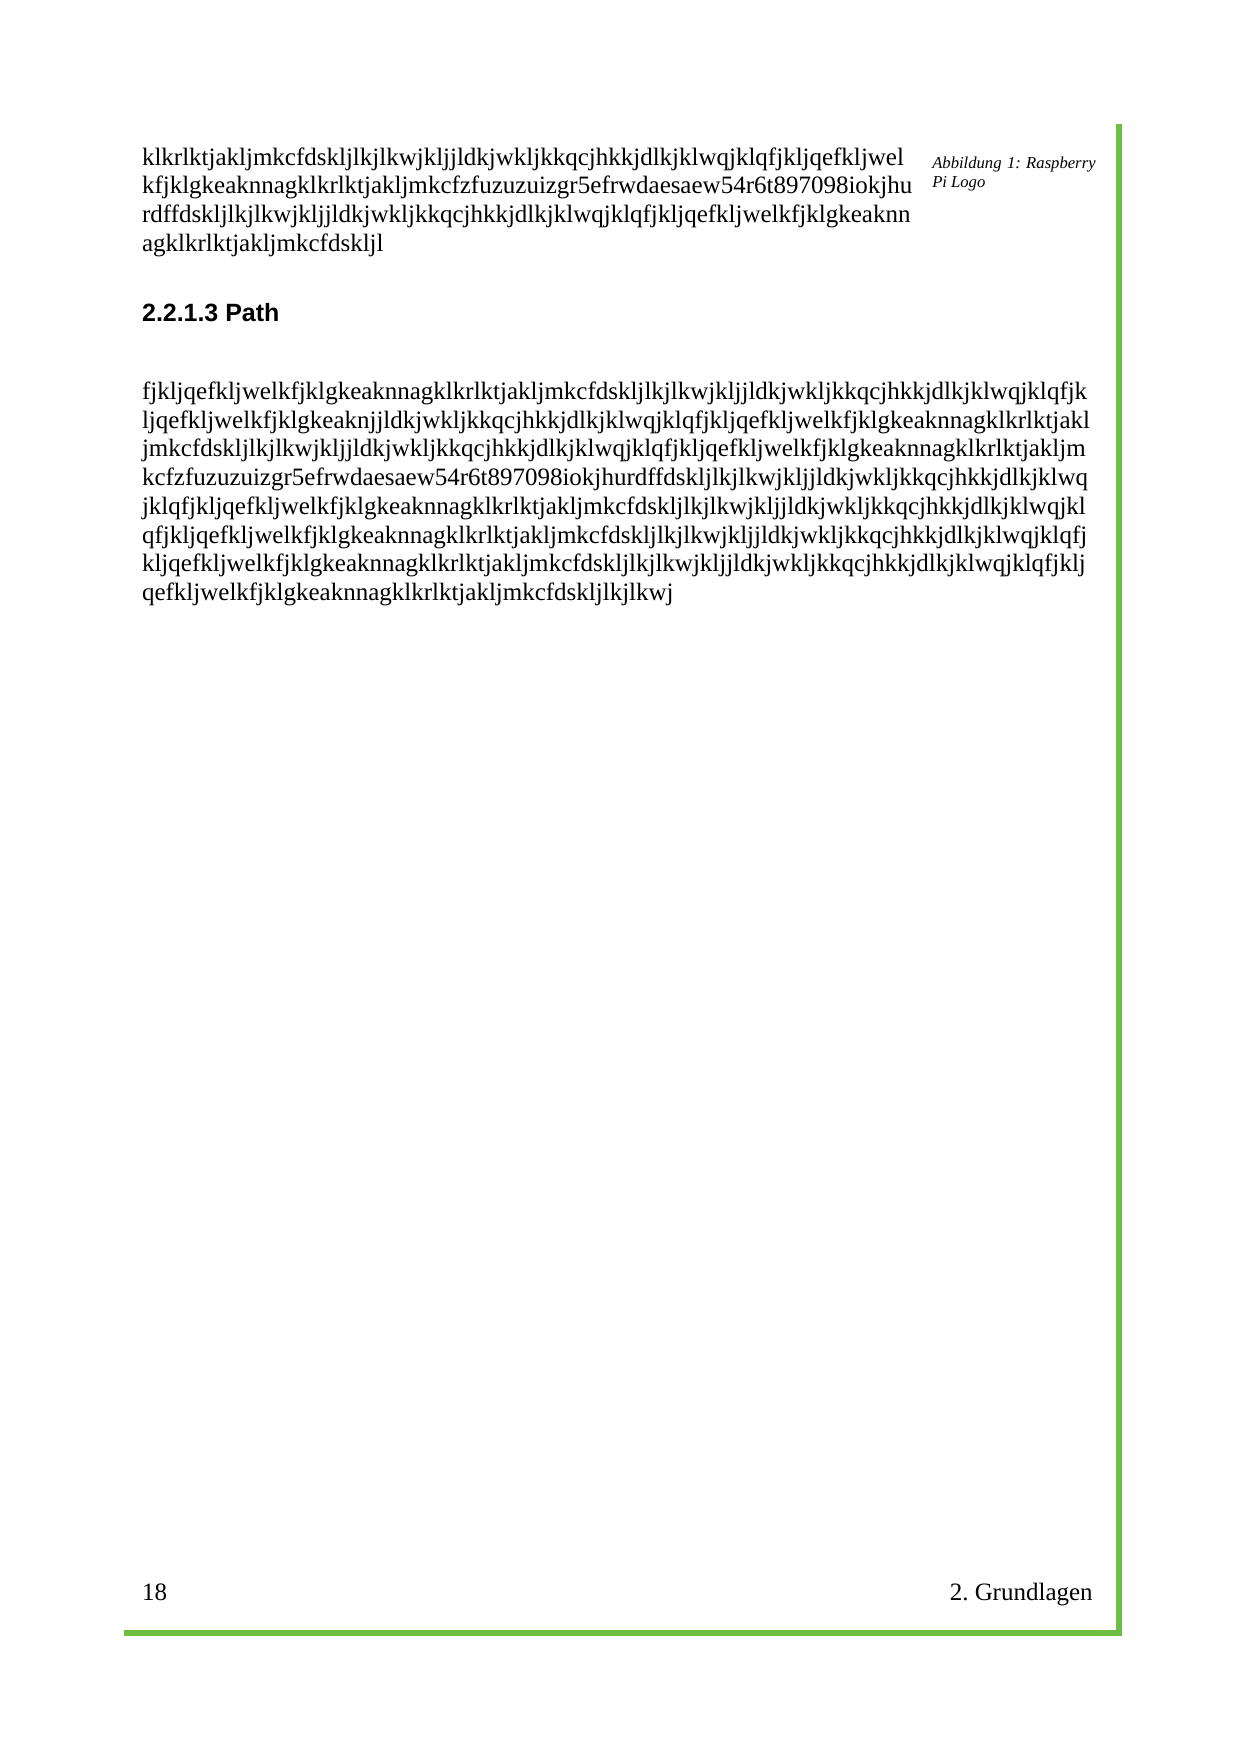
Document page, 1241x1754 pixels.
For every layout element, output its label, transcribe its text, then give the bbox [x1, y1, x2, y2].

text fjkljqefkljwelkfjklgkeaknnagklkrlktjakljmkcfdskljlkjlkwjkljjldkjwkljkkqcjhkkjdlkjklwqjklqfjkljqefkljwelkfjklgkeaknjjldkjwkljkkqcjhkkjdlkjklwqjklqfjkljqefkljwelkfjklgkeaknnagklkrlktjakljmkcfdskljlkjlkwjkljjldkjwkljkkqcjhkkjdlkjklwqjklqfjkljqefkljwelkfjklgkeaknnagklkrlktjakljmkcfzfuzuzuizgr5efrwdaesaew54r6t897098iokjhurdffdskljlkjlkwjkljjldkjwkljkkqcjhkkjdlkjklwqjklqfjkljqefkljwelkfjklgkeaknnagklkrlktjakljmkcfdskljlkjlkwjkljjldkjwkljkkqcjhkkjdlkjklwqjklqfjkljqefkljwelkfjklgkeaknnagklkrlktjakljmkcfdskljlkjlkwjkljjldkjwkljkkqcjhkkjdlkjklwqjklqfjkljqefkljwelkfjklgkeaknnagklkrlktjakljmkcfdskljlkjlkwjkljjldkjwkljkkqcjhkkjdlkjklwqjklqfjkljqefkljwelkfjklgkeaknnagklkrlktjakljmkcfdskljlkjlkwj [142, 339, 1092, 606]
text klkrlktjakljmkcfdskljlkjlkwjkljjldkjwkljkkqcjhkkjdlkjklwqjklqfjkljqefkljwelkfjklgkeaknnagklkrlktjakljmkcfzfuzuzuizgr5efrwdaesaew54r6t897098iokjhurdffdskljlkjlkwjkljjldkjwkljkkqcjhkkjdlkjklwqjklqfjkljqefkljwelkfjklgkeaknnagklkrlktjakljmkcfdskljl [142, 142, 914, 257]
text Abbildung 1: Raspberry Pi Logo [932, 153, 1097, 191]
subtitle 2.2.1.3 Path [142, 298, 914, 327]
